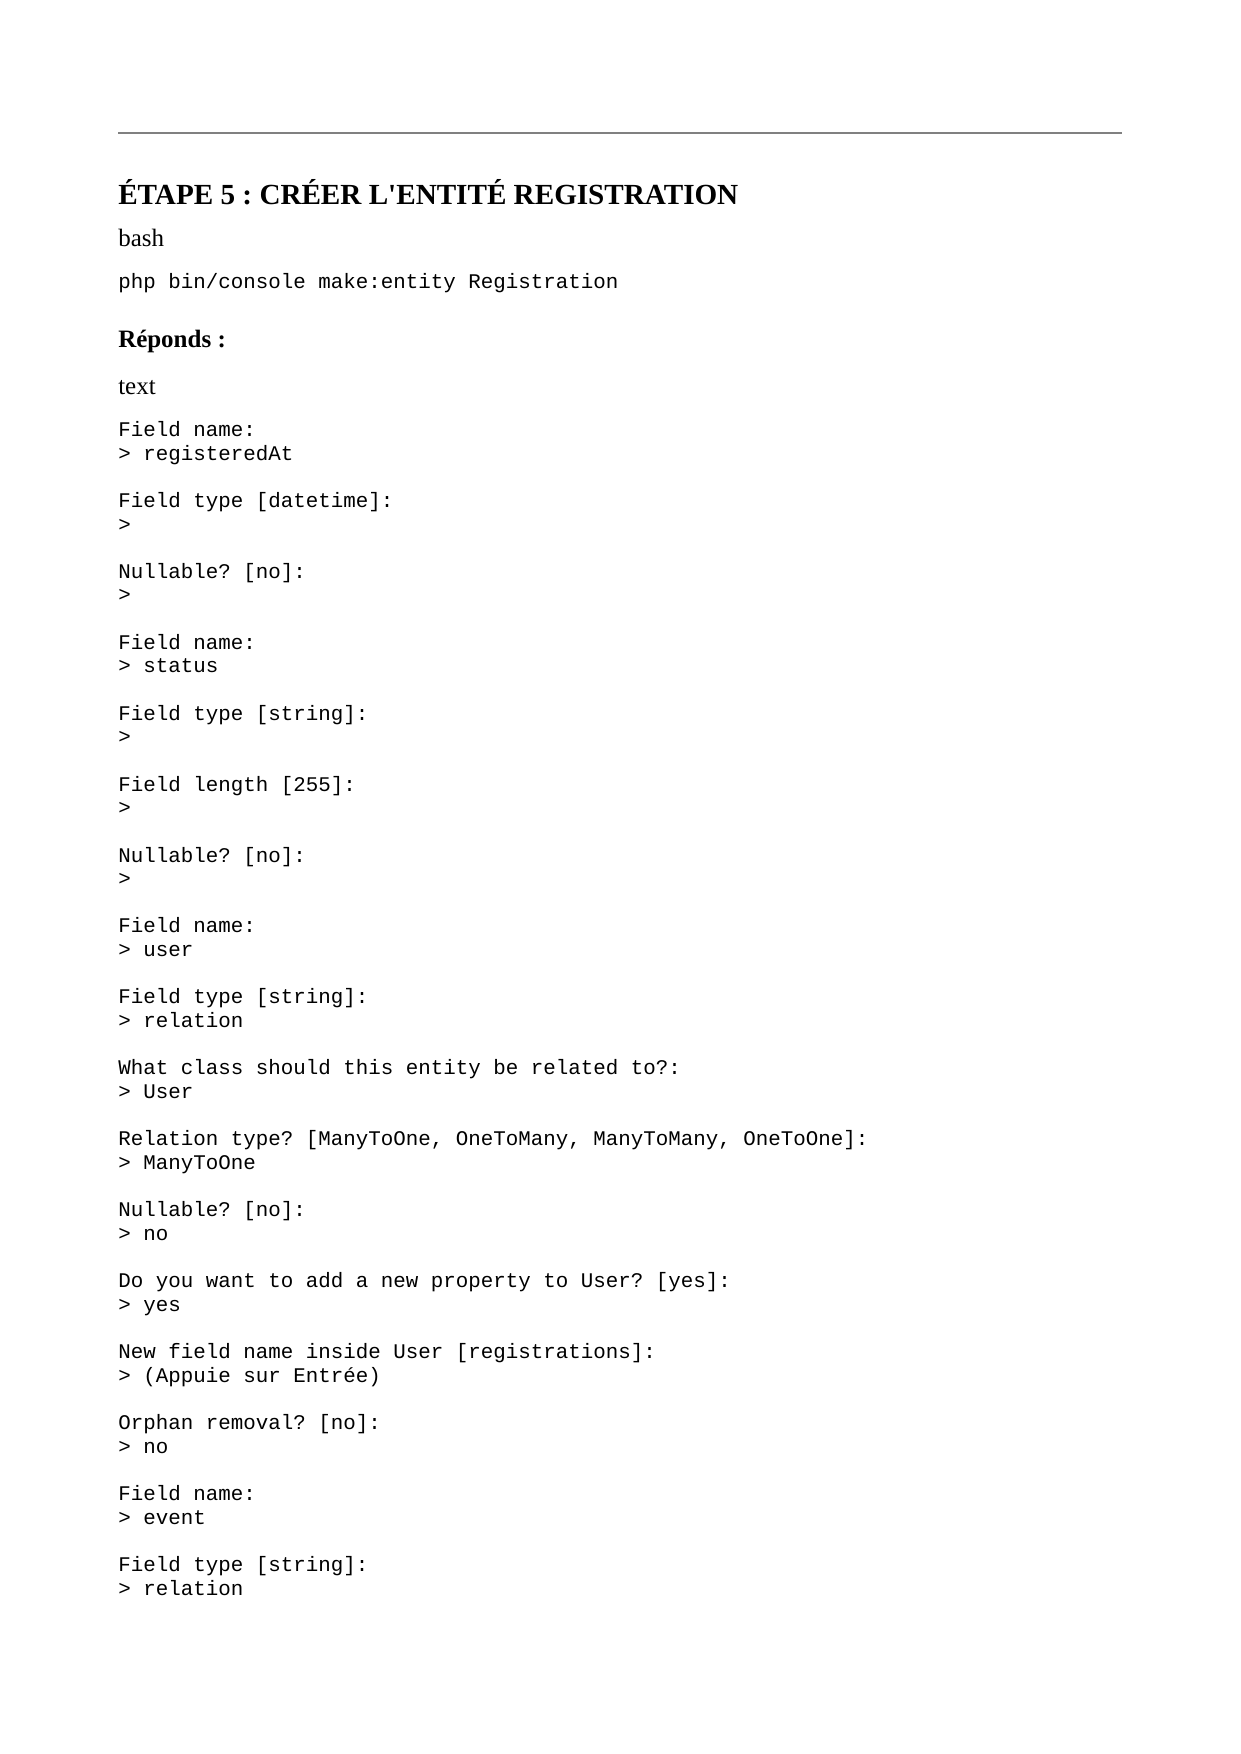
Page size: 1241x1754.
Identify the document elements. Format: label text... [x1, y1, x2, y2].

text Do you want to add a new property to User? [yes]: [118, 1270, 1122, 1294]
text Relation type? [ManyToOne, OneToMany, ManyToMany, OneToOne]: [118, 1128, 1122, 1152]
text Field type [string]: [118, 703, 1122, 726]
text Field type [datetime]: [118, 490, 1122, 513]
text Nullable? [no]: [118, 1199, 1122, 1223]
text Réponds : [118, 324, 1122, 352]
subtitle ÉTAPE 5 : CRÉER L'ENTITÉ REGISTRATION [118, 177, 1122, 211]
text > yes [118, 1294, 1122, 1317]
text Field name: [118, 916, 1122, 939]
text > ManyToOne [118, 1152, 1122, 1176]
text > registeredAt [118, 443, 1122, 466]
text Field type [string]: [118, 986, 1122, 1010]
text Field name: [118, 632, 1122, 655]
text > relation [118, 1578, 1122, 1601]
text > relation [118, 1010, 1122, 1034]
text Field name: [118, 1483, 1122, 1507]
text > [118, 726, 1122, 750]
text php bin/console make:entity Registration [118, 271, 1122, 294]
text What class should this entity be related to?: [118, 1057, 1122, 1081]
text Field type [string]: [118, 1554, 1122, 1578]
text > no [118, 1436, 1122, 1459]
text > user [118, 939, 1122, 963]
text > [118, 513, 1122, 537]
text > event [118, 1507, 1122, 1530]
text bash [118, 223, 1122, 252]
text > [118, 584, 1122, 608]
text > status [118, 655, 1122, 679]
text Orphan removal? [no]: [118, 1412, 1122, 1436]
text text [118, 371, 1122, 400]
text Nullable? [no]: [118, 561, 1122, 584]
text > no [118, 1223, 1122, 1247]
text > (Appuie sur Entrée) [118, 1365, 1122, 1388]
text New field name inside User [registrations]: [118, 1341, 1122, 1365]
text > User [118, 1081, 1122, 1105]
text Field length [255]: [118, 774, 1122, 797]
text Field name: [118, 419, 1122, 443]
text > [118, 868, 1122, 892]
text > [118, 797, 1122, 821]
text Nullable? [no]: [118, 844, 1122, 868]
